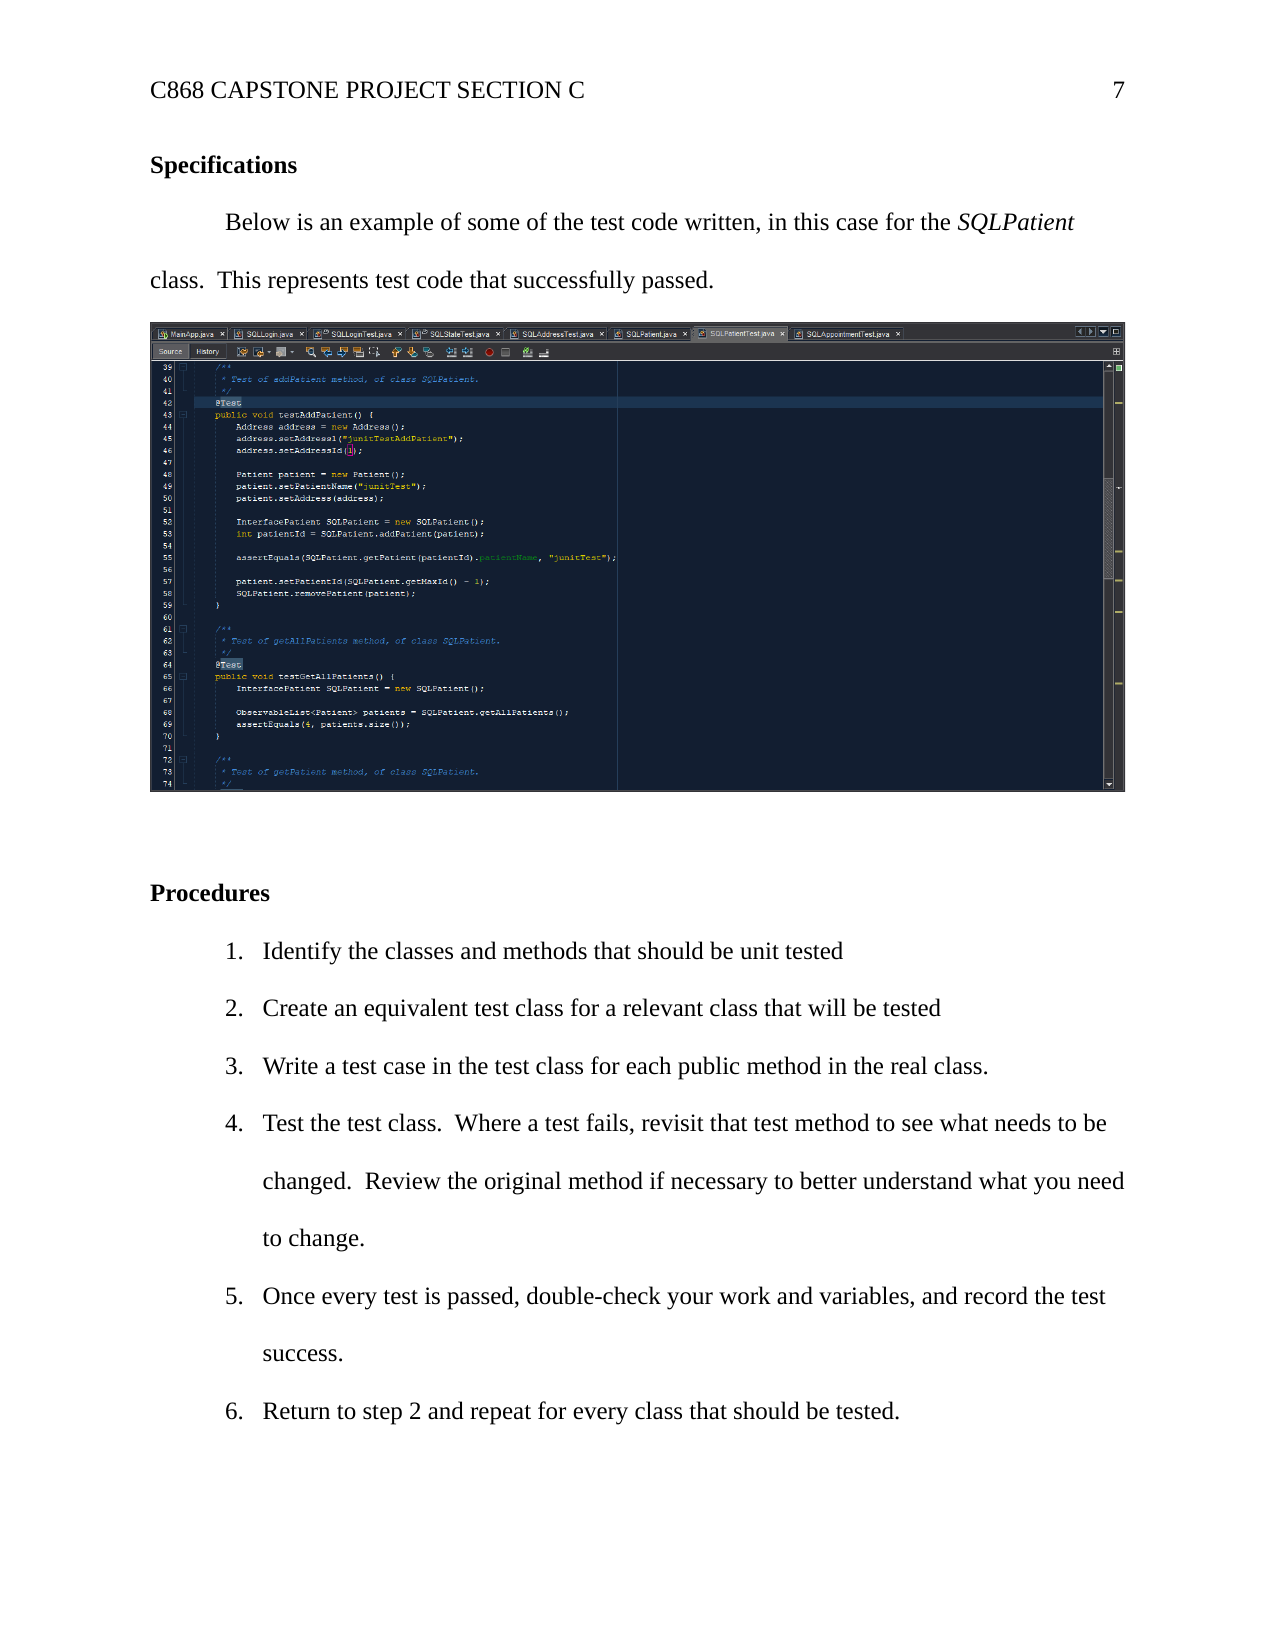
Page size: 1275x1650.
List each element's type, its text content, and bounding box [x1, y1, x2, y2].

list Once every test is passed, double-check your work and variables, and record the test success. [225, 1281, 1125, 1367]
subtitle Specifications [150, 150, 1125, 179]
list Identify the classes and methods that should be unit tested [225, 936, 1125, 964]
list Create an equivalent test class for a relevant class that will be tested [225, 993, 1125, 1022]
list Test the test class. Where a test fails, revisit that test method to see what needs to be changed. Review the original method if necessary to better understand what you need to change. [225, 1108, 1125, 1252]
text Below is an example of some of the test code written, in this case for the SQLPatient class. This represents test code that successfully passed. [150, 207, 1125, 294]
list Write a test case in the test class for each public method in the real class. [225, 1051, 1125, 1079]
list Return to step 2 and repeat for every class that should be tested. [225, 1396, 1125, 1424]
picture [150, 322, 1125, 792]
subtitle Procedures [150, 878, 1125, 907]
